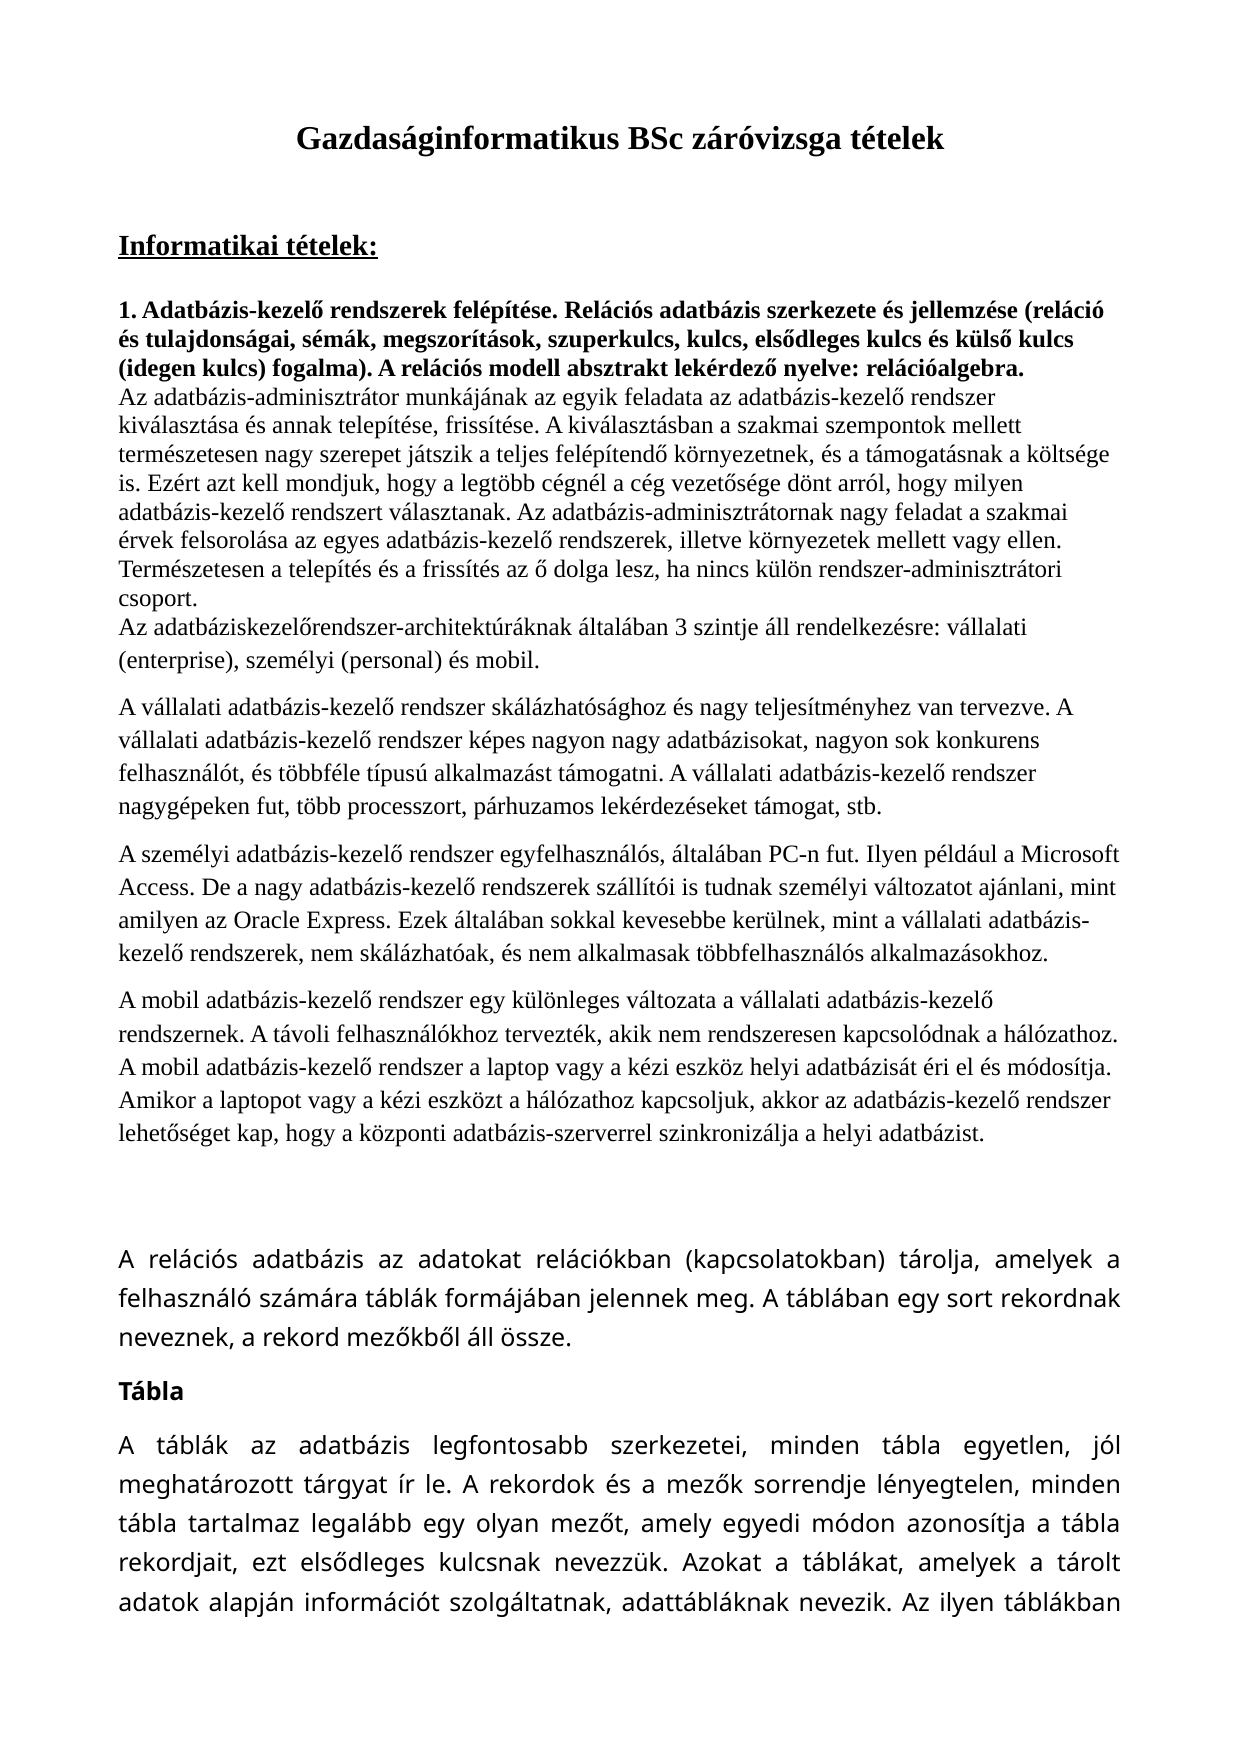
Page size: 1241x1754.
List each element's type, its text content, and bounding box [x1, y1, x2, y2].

text A személyi adatbázis-kezelő rendszer egyfelhasználós, általában PC-n fut. Ilyen például a Microsoft Access. De a nagy adatbázis-kezelő rendszerek szállítói is tudnak személyi változatot ajánlani, mint amilyen az Oracle Express. Ezek általában sokkal kevesebbe kerülnek, mint a vállalati adatbázis-kezelő rendszerek, nem skálázhatóak, és nem alkalmasak többfelhasználós alkalmazásokhoz. [118, 839, 1122, 967]
text A mobil adatbázis-kezelő rendszer egy különleges változata a vállalati adatbázis-kezelő rendszernek. A távoli felhasználókhoz tervezték, akik nem rendszeresen kapcsolódnak a hálózathoz. A mobil adatbázis-kezelő rendszer a laptop vagy a kézi eszköz helyi adatbázisát éri el és módosítja. Amikor a laptopot vagy a kézi eszközt a hálózathoz kapcsoljuk, akkor az adatbázis-kezelő rendszer lehetőséget kap, hogy a központi adatbázis-szerverrel szinkronizálja a helyi adatbázist. [118, 986, 1122, 1146]
text Informatikai tételek: [118, 228, 1122, 262]
text Az adatbázis-adminisztrátor munkájának az egyik feladata az adatbázis-kezelő rendszer kiválasztása és annak telepítése, frissítése. A kiválasztásban a szakmai szempontok mellett természetesen nagy szerepet játszik a teljes felépítendő környezetnek, és a támogatásnak a költsége is. Ezért azt kell mondjuk, hogy a legtöbb cégnél a cég vezetősége dönt arról, hogy milyen adatbázis-kezelő rendszert választanak. Az adatbázis-adminisztrátornak nagy feladat a szakmai érvek felsorolása az egyes adatbázis-kezelő rendszerek, illetve környezetek mellett vagy ellen. Természetesen a telepítés és a frissítés az ő dolga lesz, ha nincs külön rendszer-adminisztrátori csoport. [118, 382, 1122, 612]
text Tábla [118, 1374, 1122, 1408]
text 1. Adatbázis-kezelő rendszerek felépítése. Relációs adatbázis szerkezete és jellemzése (reláció és tulajdonságai, sémák, megszorítások, szuperkulcs, kulcs, elsődleges kulcs és külső kulcs (idegen kulcs) fogalma). A relációs modell absztrakt lekérdező nyelve: relációalgebra. [118, 295, 1122, 382]
text Gazdaságinformatikus BSc záróvizsga tételek [118, 118, 1122, 156]
text A relációs adatbázis az adatokat relációkban (kapcsolatokban) tárolja, amelyek a felhasználó számára táblák formájában jelennek meg. A táblában egy sort rekordnak neveznek, a rekord mezőkből áll össze. [118, 1242, 1122, 1354]
text Az adatbáziskezelőrendszer-architektúráknak általában 3 szintje áll rendelkezésre: vállalati (enterprise), személyi (personal) és mobil. [118, 612, 1122, 673]
text A táblák az adatbázis legfontosabb szerkezetei, minden tábla egyetlen, jól meghatározott tárgyat ír le. A rekordok és a mezők sorrendje lényegtelen, minden tábla tartalmaz legalább egy olyan mezőt, amely egyedi módon azonosítja a tábla rekordjait, ezt elsődleges kulcsnak nevezzük. Azokat a táblákat, amelyek a tárolt adatok alapján információt szolgáltatnak, adattábláknak nevezik. Az ilyen táblákban [118, 1427, 1122, 1618]
text A vállalati adatbázis-kezelő rendszer skálázhatósághoz és nagy teljesítményhez van tervezve. A vállalati adatbázis-kezelő rendszer képes nagyon nagy adatbázisokat, nagyon sok konkurens felhasználót, és többféle típusú alkalmazást támogatni. A vállalati adatbázis-kezelő rendszer nagygépeken fut, több processzort, párhuzamos lekérdezéseket támogat, stb. [118, 692, 1122, 820]
